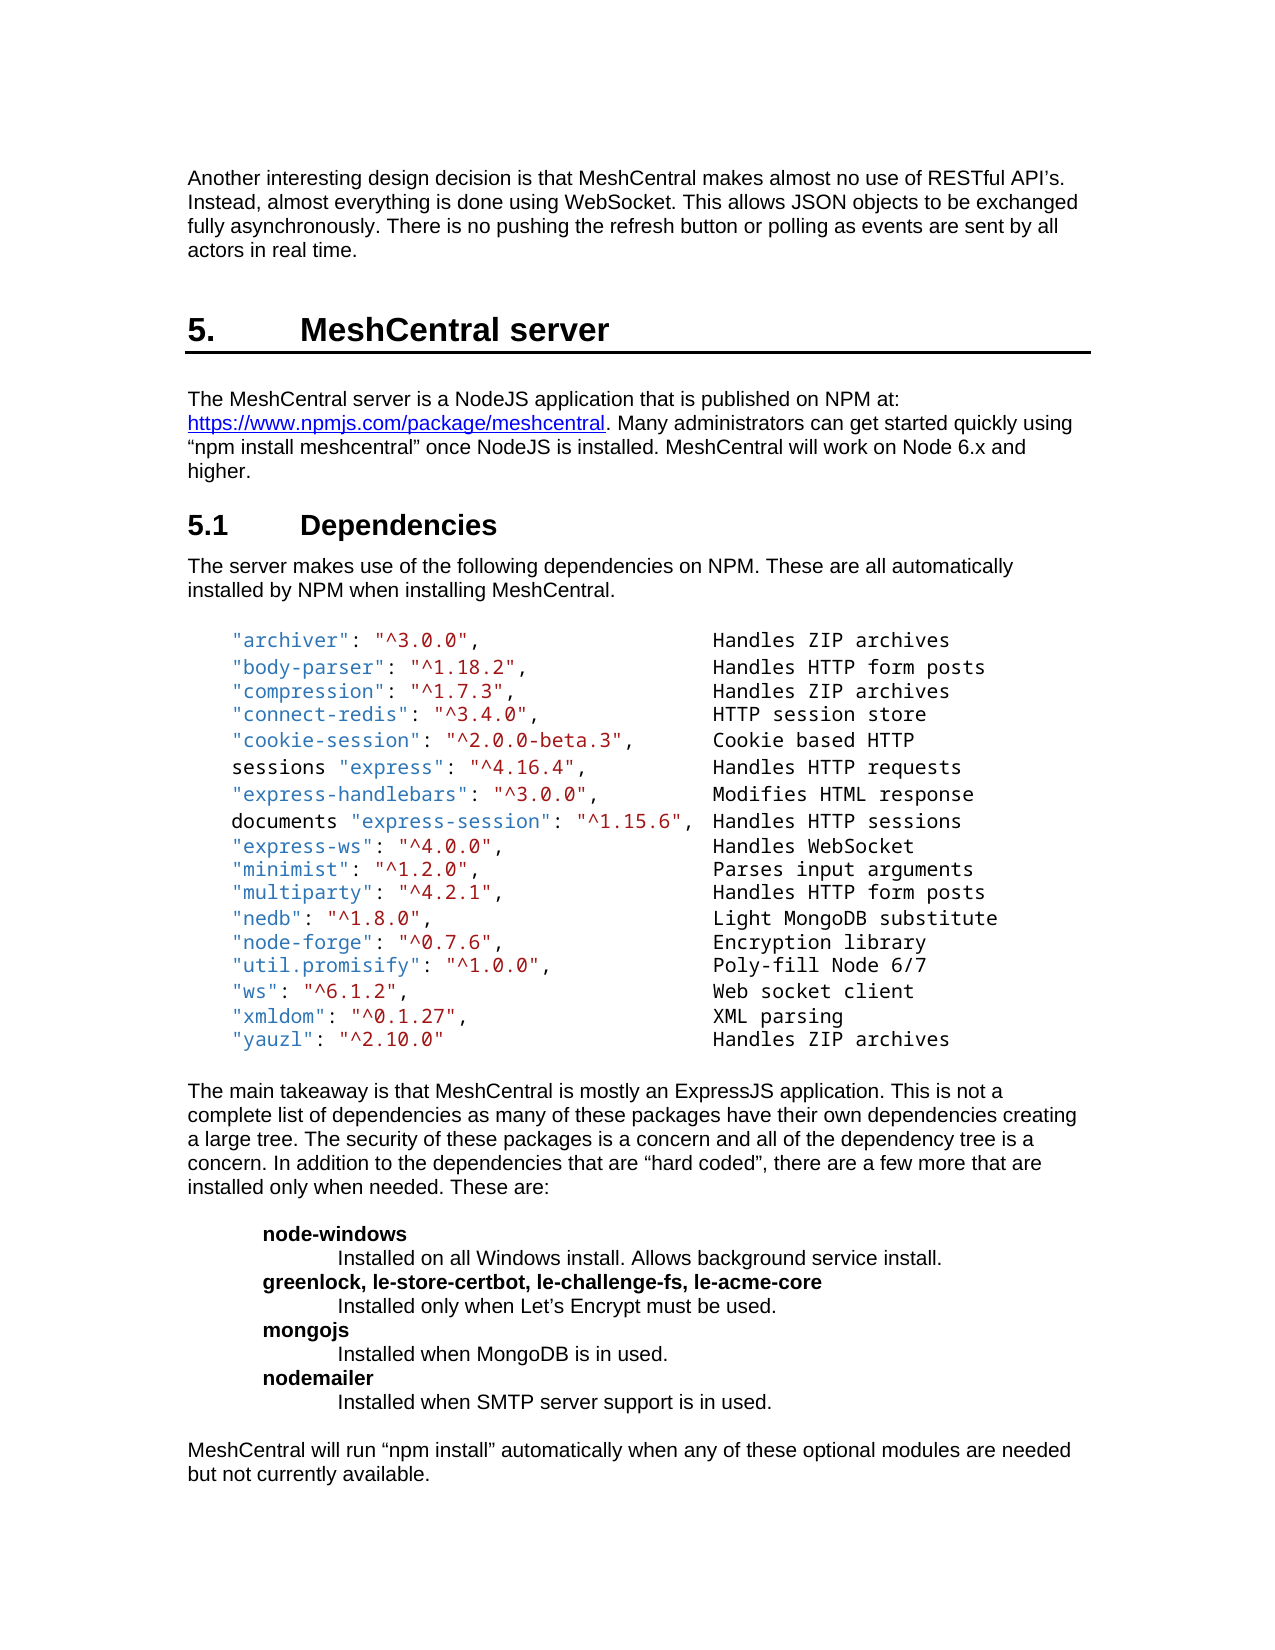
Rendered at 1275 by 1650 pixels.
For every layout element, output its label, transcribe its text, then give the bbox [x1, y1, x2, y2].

text "util.promisify": "^1.0.0", Poly-fill Node 6/7 [231, 954, 1127, 977]
text MeshCentral will run “npm install” automatically when any of these optional modules are needed but not currently available. [187, 1438, 1081, 1486]
text The server makes use of the following dependencies on NPM. These are all automatically installed by NPM when installing MeshCentral. [187, 554, 1081, 602]
text "nedb": "^1.8.0", Light MongoDB substitute [231, 904, 1127, 931]
text Installed when SMTP server support is in used. [337, 1390, 1127, 1414]
text "body-parser": "^1.18.2", Handles HTTP form posts [231, 653, 1127, 680]
text "express-ws": "^4.0.0", Handles WebSocket [231, 835, 1127, 858]
subtitle nodemailer [262, 1366, 1127, 1390]
text "ws": "^6.1.2", Web socket client [231, 977, 1127, 1004]
text "cookie-session": "^2.0.0-beta.3", Cookie based HTTP sessions "express": "^4.16.4", Handles HTTP requests [231, 727, 996, 781]
subtitle mongojs [262, 1318, 1127, 1342]
subtitle node-windows [262, 1222, 1127, 1246]
text "express-handlebars": "^3.0.0", Modifies HTML response documents "express-session": "^1.15.6", Handles HTTP sessions [231, 781, 1061, 835]
text The main takeaway is that MeshCentral is mostly an ExpressJS application. This is not a complete list of dependencies as many of these packages have their own dependencies creating a large tree. The security of these packages is a concern and all of the dependency tree is a concern. In addition to the dependencies that are “hard coded”, there are a few more that are installed only when needed. These are: [187, 1079, 1085, 1198]
text "node-forge": "^0.7.6", Encryption library [231, 931, 1127, 954]
text "compression": "^1.7.3", Handles ZIP archives [231, 680, 1127, 703]
text Installed only when Let’s Encrypt must be used. [337, 1294, 1127, 1318]
subtitle greenlock, le-store-certbot, le-challenge-fs, le-acme-core [262, 1270, 1127, 1294]
subtitle Dependencies [187, 508, 1127, 542]
text "connect-redis": "^3.4.0", HTTP session store [231, 703, 1127, 726]
text "yauzl": "^2.10.0" Handles ZIP archives [231, 1028, 1127, 1051]
text "xmldom": "^0.1.27", XML parsing [231, 1004, 1127, 1028]
text "archiver": "^3.0.0", Handles ZIP archives [231, 626, 1127, 653]
text Installed when MongoDB is in used. [337, 1342, 1127, 1366]
text Another interesting design decision is that MeshCentral makes almost no use of RESTful API’s. Instead, almost everything is done using WebSocket. This allows JSON objects to be exchanged fully asynchronously. There is no pushing the refresh button or polling as events are sent by all actors in real time. [187, 166, 1089, 261]
subtitle MeshCentral server [187, 310, 1127, 349]
text Installed on all Windows install. Allows background service install. [337, 1246, 1127, 1270]
text The MeshCentral server is a NodeJS application that is published on NPM at: https://www.npmjs.com/package/meshcentral. Many administrators can get started quickly using “npm install meshcentral” once NodeJS is installed. MeshCentral will work on Node 6.x and higher. [187, 387, 1075, 483]
text "multiparty": "^4.2.1", Handles HTTP form posts [231, 881, 1127, 904]
text "minimist": "^1.2.0", Parses input arguments [231, 858, 1127, 881]
